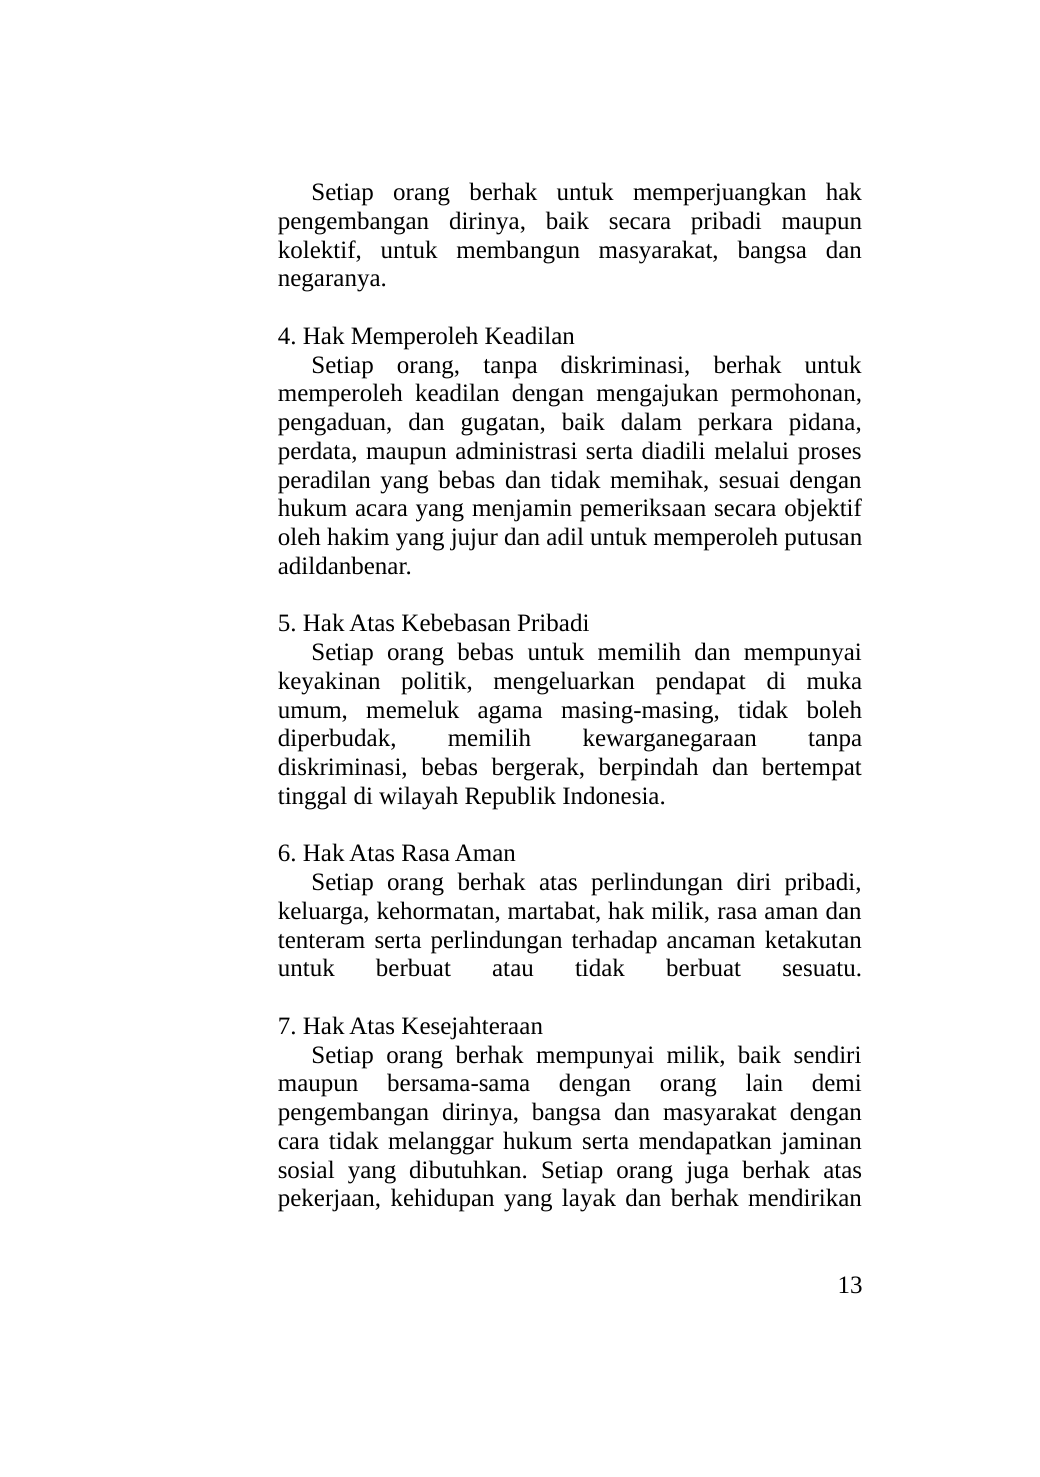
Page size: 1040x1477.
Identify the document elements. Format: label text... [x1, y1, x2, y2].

text 5. Hak Atas Kebebasan Pribadi [278, 608, 862, 637]
text Setiap orang, tanpa diskriminasi, berhak untuk memperoleh keadilan dengan mengajukan permohonan, pengaduan, dan gugatan, baik dalam perkara pidana, perdata, maupun administrasi serta diadili melalui proses peradilan yang bebas dan tidak memihak, sesuai dengan hukum acara yang menjamin pemeriksaan secara objektif oleh hakim yang jujur dan adil untuk memperoleh putusan adildanbenar. [278, 350, 862, 608]
text Setiap orang bebas untuk memilih dan mempunyai keyakinan politik, mengeluarkan pendapat di muka umum, memeluk agama masing-masing, tidak boleh diperbudak, memilih kewarganegaraan tanpa diskriminasi, bebas bergerak, berpindah dan bertempat tinggal di wilayah Republik Indonesia. [278, 637, 862, 810]
text 7. Hak Atas Kesejahteraan [278, 1011, 862, 1040]
text Setiap orang berhak mempunyai milik, baik sendiri maupun bersama-sama dengan orang lain demi pengembangan dirinya, bangsa dan masyarakat dengan cara tidak melanggar hukum serta mendapatkan jaminan sosial yang dibutuhkan. Setiap orang juga berhak atas pekerjaan, kehidupan yang layak dan berhak mendirikan [278, 1040, 862, 1212]
text Setiap orang berhak untuk memperjuangkan hak pengembangan dirinya, baik secara pribadi maupun kolektif, untuk membangun masyarakat, bangsa dan negaranya. [278, 177, 862, 292]
text 4. Hak Memperoleh Keadilan [278, 321, 862, 350]
text Setiap orang berhak atas perlindungan diri pribadi, keluarga, kehormatan, martabat, hak milik, rasa aman dan tenteram serta perlindungan terhadap ancaman ketakutan untuk berbuat atau tidak berbuat sesuatu. [278, 867, 862, 1011]
text 6. Hak Atas Rasa Aman [278, 838, 862, 867]
